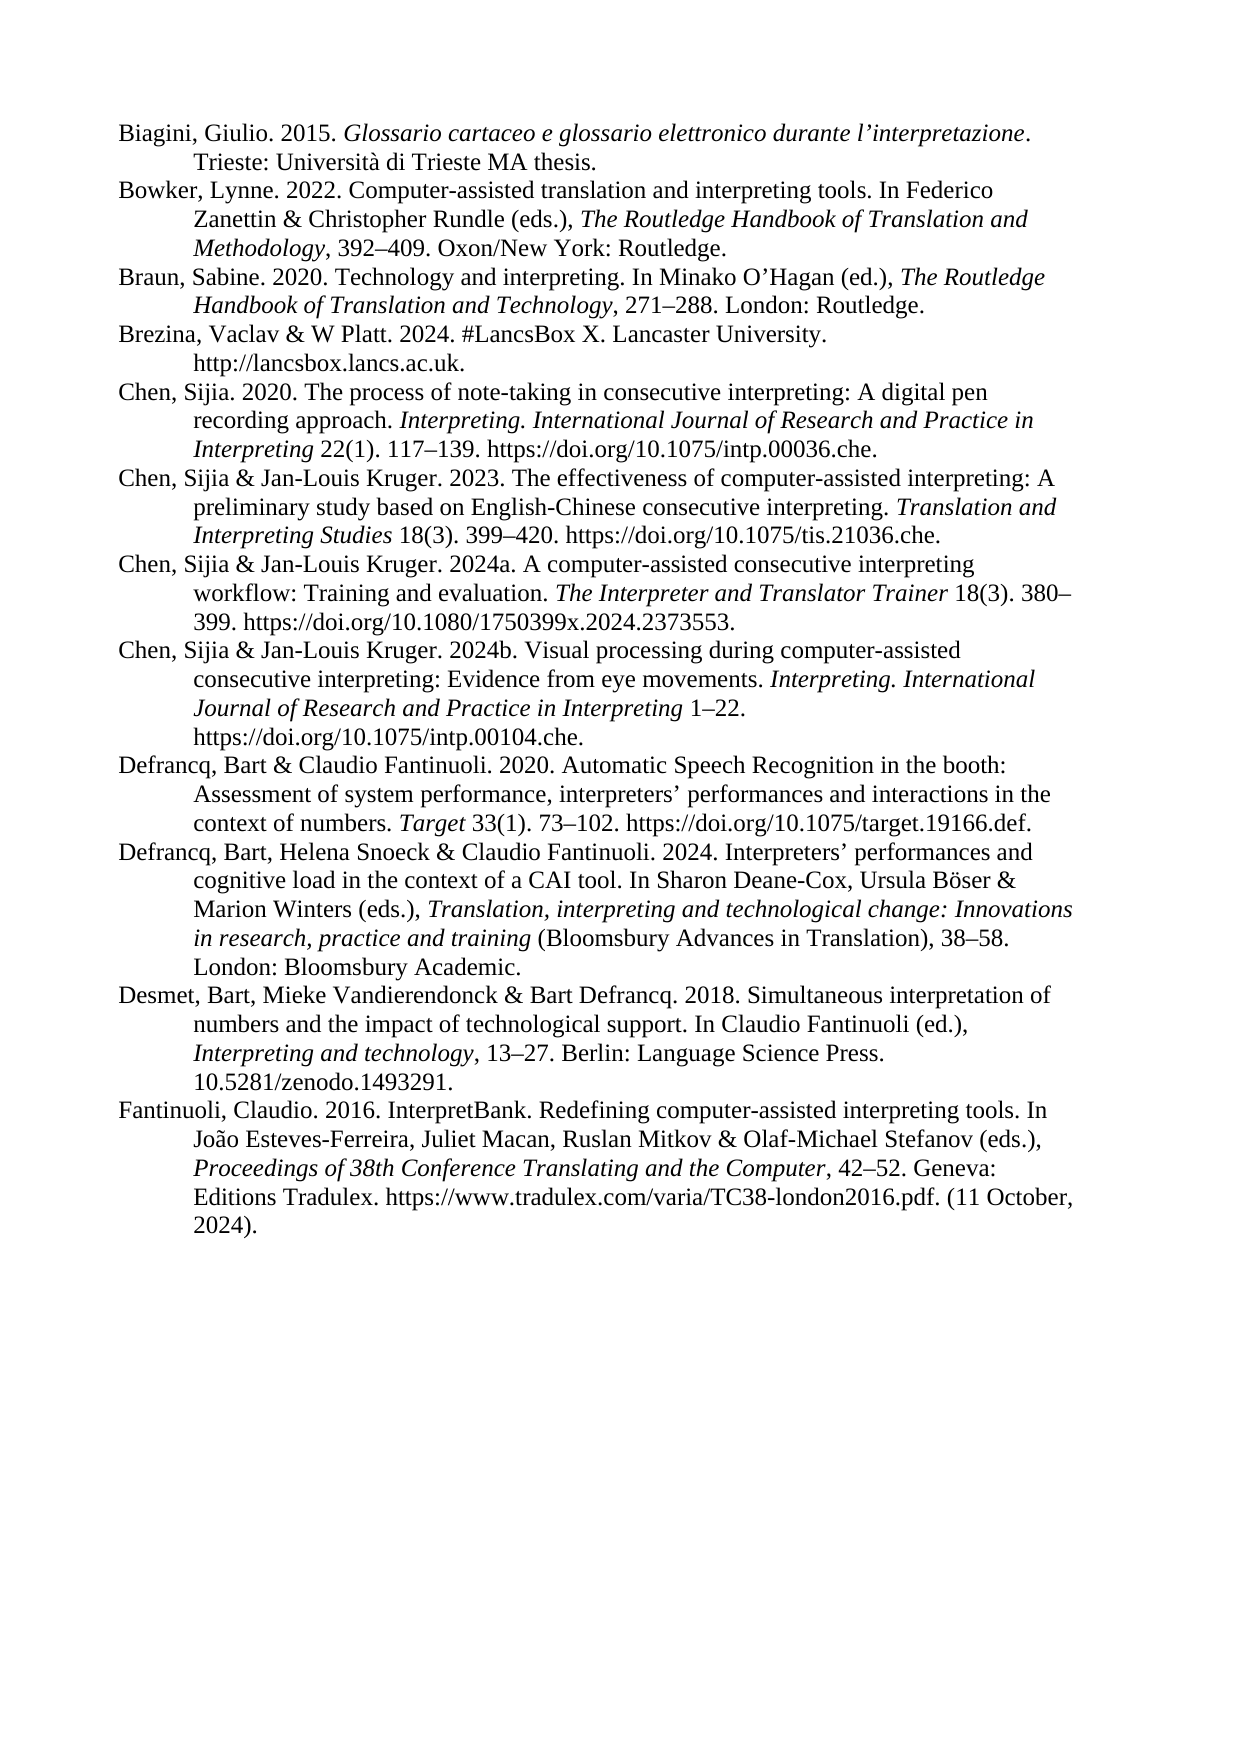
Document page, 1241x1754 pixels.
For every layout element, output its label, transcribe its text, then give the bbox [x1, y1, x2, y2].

text Fantinuoli, Claudio. 2016. InterpretBank. Redefining computer-assisted interpreting tools. In João Esteves-Ferreira, Juliet Macan, Ruslan Mitkov & Olaf-Michael Stefanov (eds.), Proceedings of 38th Conference Translating and the Computer, 42–52. Geneva: Editions Tradulex. https://www.tradulex.com/varia/TC38-london2016.pdf. (11 October, 2024). [118, 1096, 1078, 1239]
text Braun, Sabine. 2020. Technology and interpreting. In Minako O’Hagan (ed.), The Routledge Handbook of Translation and Technology, 271–288. London: Routledge. [118, 262, 1078, 319]
text Biagini, Giulio. 2015. Glossario cartaceo e glossario elettronico durante l’interpretazione. Trieste: Università di Trieste MA thesis. [118, 118, 1078, 176]
text Bowker, Lynne. 2022. Computer-assisted translation and interpreting tools. In Federico Zanettin & Christopher Rundle (eds.), The Routledge Handbook of Translation and Methodology, 392–409. Oxon/New York: Routledge. [118, 176, 1078, 262]
text Chen, Sijia & Jan-Louis Kruger. 2024b. Visual processing during computer-assisted consecutive interpreting: Evidence from eye movements. Interpreting. International Journal of Research and Practice in Interpreting 1–22. https://doi.org/10.1075/intp.00104.che. [118, 636, 1078, 751]
text Defrancq, Bart, Helena Snoeck & Claudio Fantinuoli. 2024. Interpreters’ performances and cognitive load in the context of a CAI tool. In Sharon Deane-Cox, Ursula Böser & Marion Winters (eds.), Translation, interpreting and technological change: Innovations in research, practice and training (Bloomsbury Advances in Translation), 38–58. London: Bloomsbury Academic. [118, 837, 1078, 981]
text Chen, Sijia & Jan-Louis Kruger. 2024a. A computer-assisted consecutive interpreting workflow: Training and evaluation. The Interpreter and Translator Trainer 18(3). 380–399. https://doi.org/10.1080/1750399x.2024.2373553. [118, 549, 1078, 636]
text Chen, Sijia. 2020. The process of note-taking in consecutive interpreting: A digital pen recording approach. Interpreting. International Journal of Research and Practice in Interpreting 22(1). 117–139. https://doi.org/10.1075/intp.00036.che. [118, 377, 1078, 463]
text Desmet, Bart, Mieke Vandierendonck & Bart Defrancq. 2018. Simultaneous interpretation of numbers and the impact of technological support. In Claudio Fantinuoli (ed.), Interpreting and technology, 13–27. Berlin: Language Science Press. 10.5281/zenodo.1493291. [118, 981, 1078, 1096]
text Brezina, Vaclav & W Platt. 2024. #LancsBox X. Lancaster University. http://lancsbox.lancs.ac.uk. [118, 319, 1078, 377]
text Defrancq, Bart & Claudio Fantinuoli. 2020. Automatic Speech Recognition in the booth: Assessment of system performance, interpreters’ performances and interactions in the context of numbers. Target 33(1). 73–102. https://doi.org/10.1075/target.19166.def. [118, 751, 1078, 837]
text Chen, Sijia & Jan-Louis Kruger. 2023. The effectiveness of computer-assisted interpreting: A preliminary study based on English-Chinese consecutive interpreting. Translation and Interpreting Studies 18(3). 399–420. https://doi.org/10.1075/tis.21036.che. [118, 463, 1078, 549]
